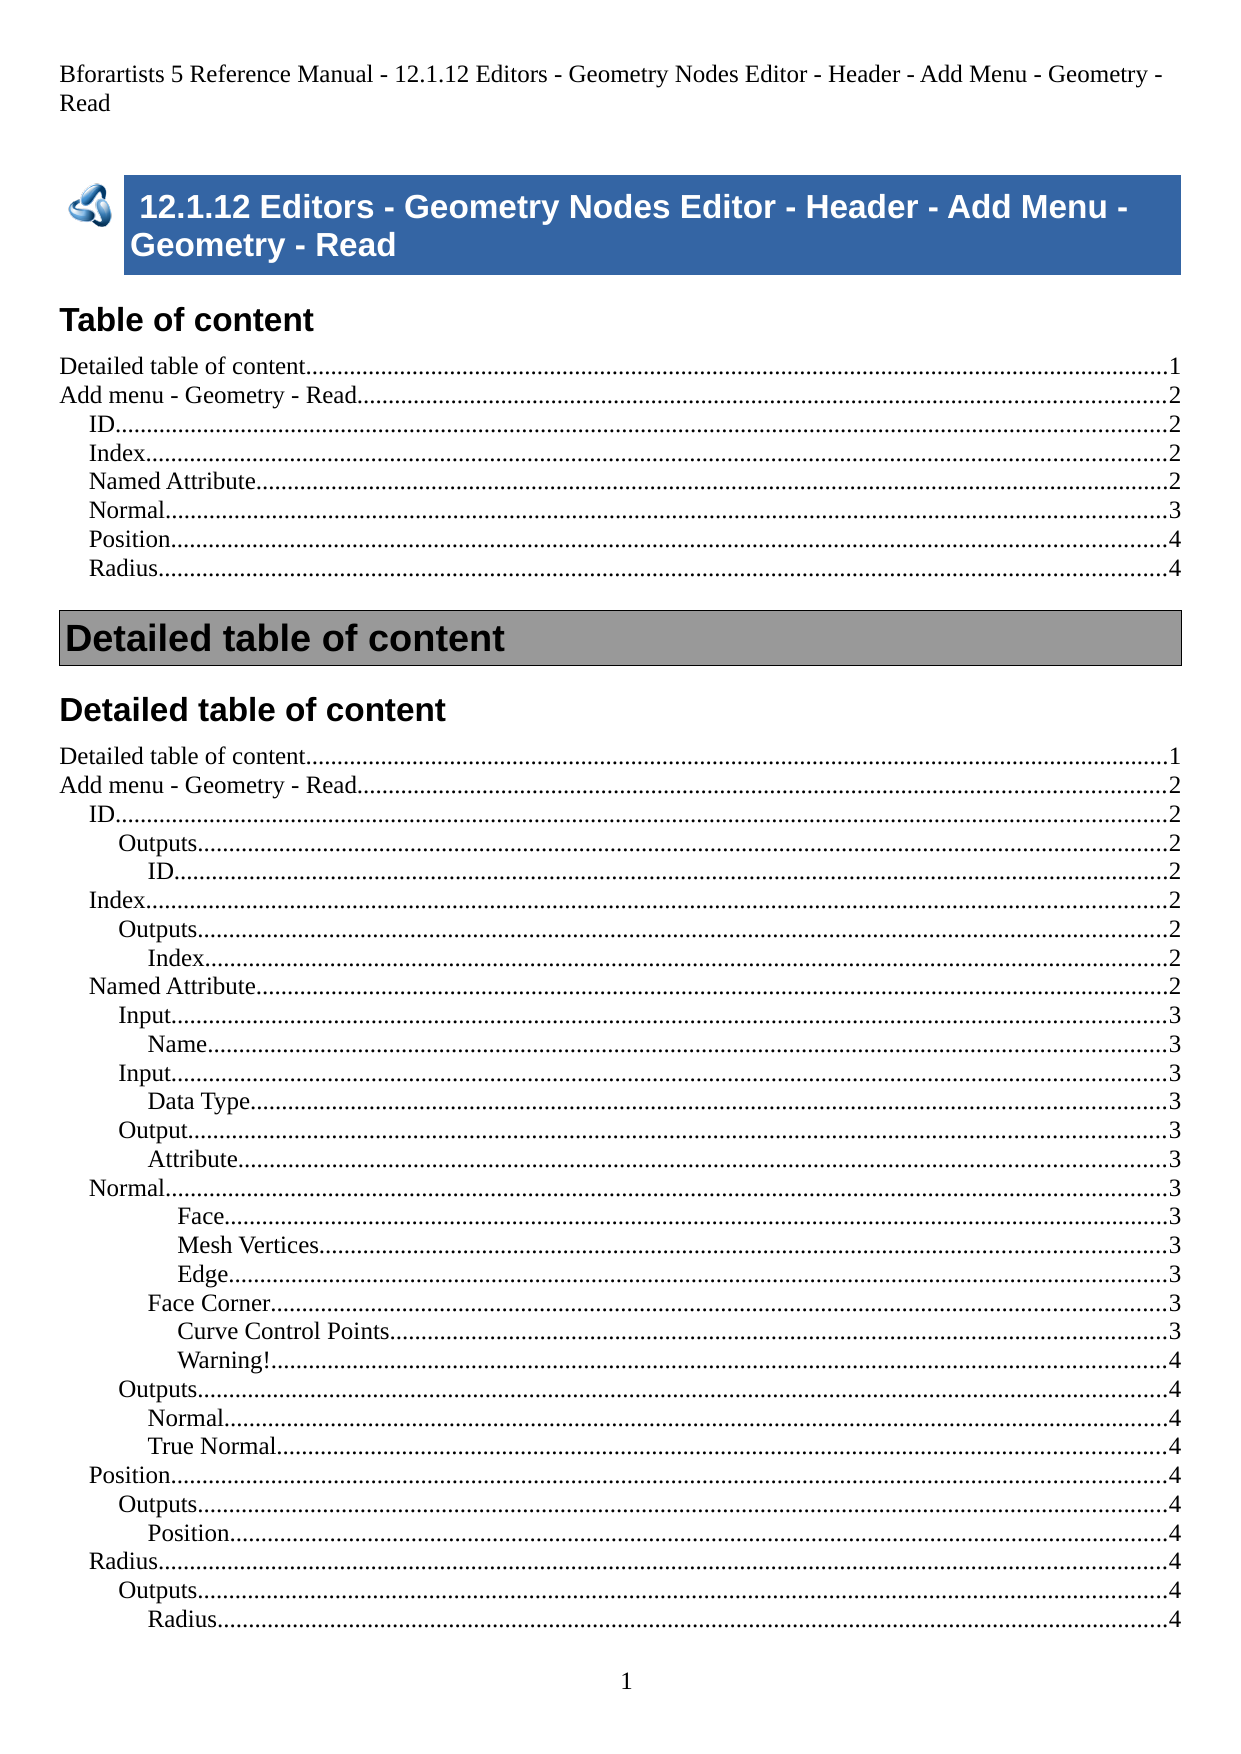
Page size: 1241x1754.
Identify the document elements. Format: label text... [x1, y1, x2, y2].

text Curve Control Points 3 [177, 1316, 1181, 1345]
text Radius 4 [147, 1604, 1181, 1633]
text Outputs 2 [118, 914, 1181, 943]
subtitle Detailed table of content [59, 690, 1181, 729]
text Position 4 [88, 1460, 1181, 1489]
text Outputs 4 [118, 1374, 1181, 1403]
text Name 3 [147, 1029, 1181, 1058]
text Normal 3 [88, 1173, 1181, 1201]
text Outputs 2 [118, 828, 1181, 856]
text Index 2 [147, 943, 1181, 971]
text Edge 3 [177, 1259, 1181, 1288]
text Index 2 [88, 438, 1181, 466]
text Normal 3 [88, 495, 1181, 524]
text Data Type 3 [147, 1086, 1181, 1115]
text ID 2 [88, 799, 1181, 828]
text Add menu - Geometry - Read 2 [59, 770, 1181, 799]
table_header Detailed table of content [60, 611, 1181, 665]
text ID 2 [147, 856, 1181, 885]
text Attribute 3 [147, 1144, 1181, 1173]
text Face 3 [177, 1201, 1181, 1230]
text Position 4 [147, 1518, 1181, 1546]
picture [65, 180, 114, 230]
text Detailed table of content 1 [59, 741, 1181, 770]
text Index 2 [88, 885, 1181, 914]
table_header [59, 175, 124, 275]
text True Normal 4 [147, 1431, 1181, 1460]
text Add menu - Geometry - Read 2 [59, 380, 1181, 409]
text Named Attribute 2 [88, 971, 1181, 1000]
text Position 4 [88, 524, 1181, 553]
text Face Corner 3 [147, 1288, 1181, 1316]
text Outputs 4 [118, 1489, 1181, 1518]
text Input 3 [118, 1058, 1181, 1086]
text Warning! 4 [177, 1345, 1181, 1374]
text Named Attribute 2 [88, 466, 1181, 495]
subtitle Table of content [59, 300, 1181, 339]
text ID 2 [88, 409, 1181, 438]
text Mesh Vertices 3 [177, 1230, 1181, 1259]
text Detailed table of content 1 [59, 351, 1181, 380]
text Radius 4 [88, 553, 1181, 581]
text Input 3 [118, 1000, 1181, 1029]
text Output 3 [118, 1115, 1181, 1144]
text Normal 4 [147, 1403, 1181, 1431]
table_header 12.1.12 Editors - Geometry Nodes Editor - Header - Add Menu - Geometry - Read [124, 175, 1181, 275]
text Radius 4 [88, 1546, 1181, 1575]
text Outputs 4 [118, 1575, 1181, 1604]
